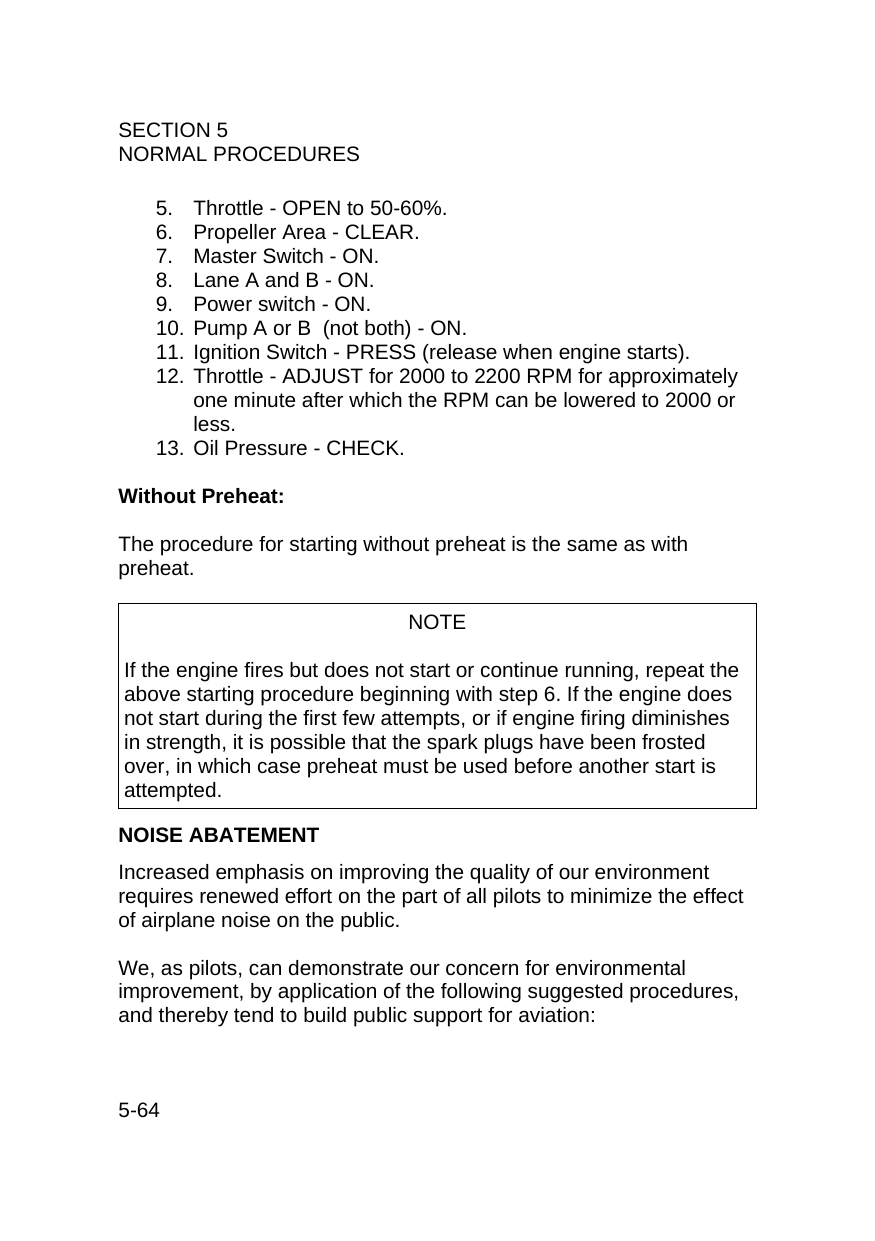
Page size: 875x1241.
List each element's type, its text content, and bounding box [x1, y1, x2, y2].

text We, as pilots, can demonstrate our concern for environmental improvement, by application of the following suggested procedures, and thereby tend to build public support for aviation: [118, 955, 756, 1027]
list Power switch - ON. [156, 292, 756, 316]
text The procedure for starting without preheat is the same as with preheat. [118, 531, 756, 579]
subtitle NOISE ABATEMENT [118, 823, 756, 847]
text Without Preheat: [118, 483, 756, 507]
list Ignition Switch - PRESS (release when engine starts). [156, 340, 756, 364]
text Increased emphasis on improving the quality of our environment requires renewed effort on the part of all pilots to minimize the effect of airplane noise on the public. [118, 859, 756, 931]
list Lane A and B - ON. [156, 268, 756, 292]
list Propeller Area - CLEAR. [156, 220, 756, 244]
list Oil Pressure - CHECK. [156, 436, 756, 459]
table_header NOTE If the engine fires but does not start or continue running, repeat the above starting procedure beginning with step 6. If the engine does not start during the first few attempts, or if engine firing diminishes in strength, it is possible that the spark plugs have been frosted over, in which case preheat must be used before another start is attempted. [119, 604, 756, 807]
list Pump A or B (not both) - ON. [156, 316, 756, 340]
list Throttle - ADJUST for 2000 to 2200 RPM for approximately one minute after which the RPM can be lowered to 2000 or less. [156, 364, 756, 436]
list Throttle - OPEN to 50-60%. [156, 196, 756, 220]
list Master Switch - ON. [156, 244, 756, 268]
